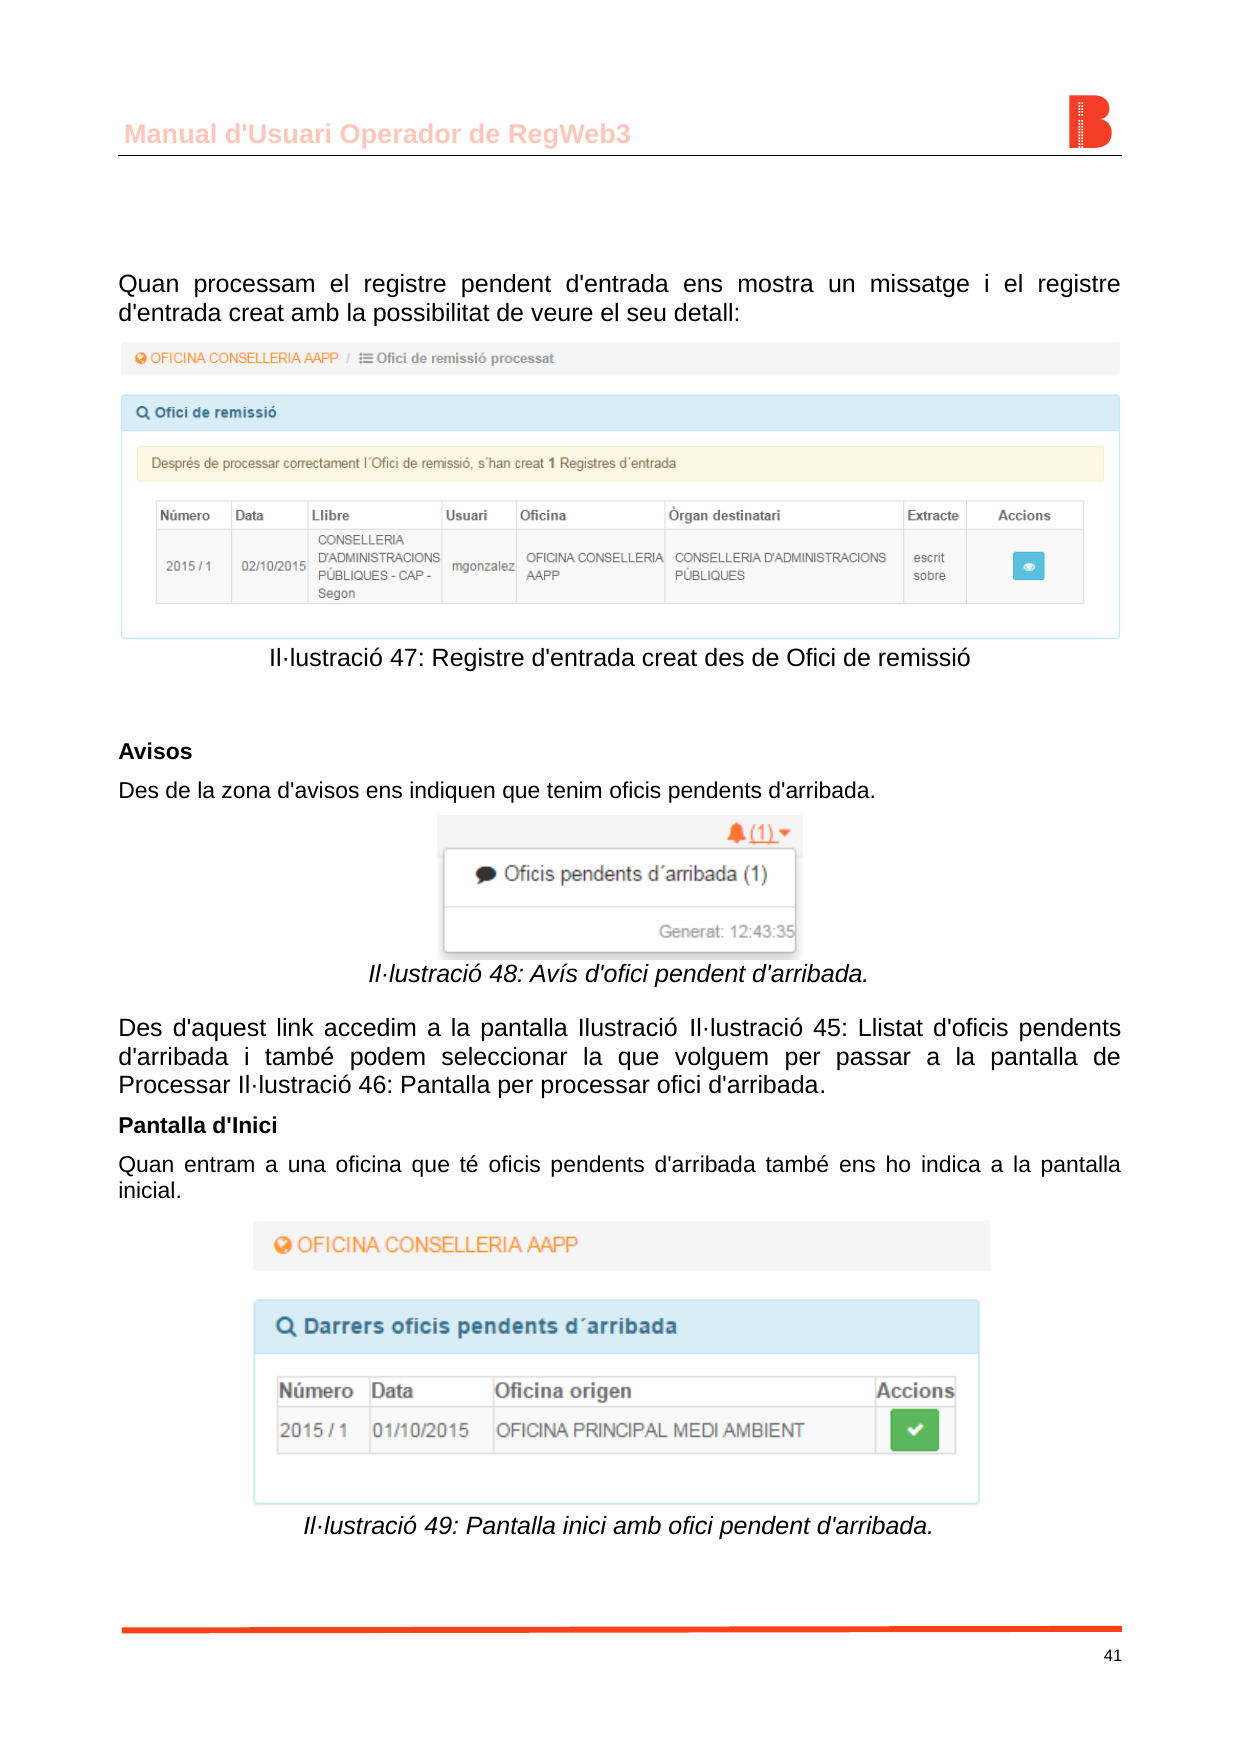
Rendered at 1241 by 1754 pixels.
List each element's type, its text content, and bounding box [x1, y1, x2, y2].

text Il·lustració 48: Avís d'ofici pendent d'arribada. [118, 828, 1122, 988]
picture [1063, 94, 1117, 150]
picture [437, 815, 803, 960]
picture [249, 1215, 991, 1511]
text Des d'aquest link accedim a la pantalla Ilustració Il·lustració 45: Llistat d'oficis pendents d'arribada i també podem seleccionar la que volguem per passar a la pantalla de Processar Il·lustració 46: Pantalla per processar ofici d'arribada. [118, 1013, 1122, 1099]
text Quan processam el registre pendent d'entrada ens mostra un missatge i el registre d'entrada creat amb la possibilitat de veure el seu detall: [118, 269, 1122, 327]
picture [118, 339, 1123, 643]
text Pantalla d'Inici [118, 1112, 1122, 1138]
text Avisos [118, 738, 1122, 764]
text Quan entram a una oficina que té oficis pendents d'arribada també ens ho indica a la pantalla inicial. [118, 1151, 1122, 1203]
text Des de la zona d'avisos ens indiquen que tenim oficis pendents d'arribada. [118, 777, 1122, 803]
text Il·lustració 49: Pantalla inici amb ofici pendent d'arribada. [118, 1228, 1122, 1540]
text Il·lustració 47: Registre d'entrada creat des de Ofici de remissió [118, 643, 1122, 671]
